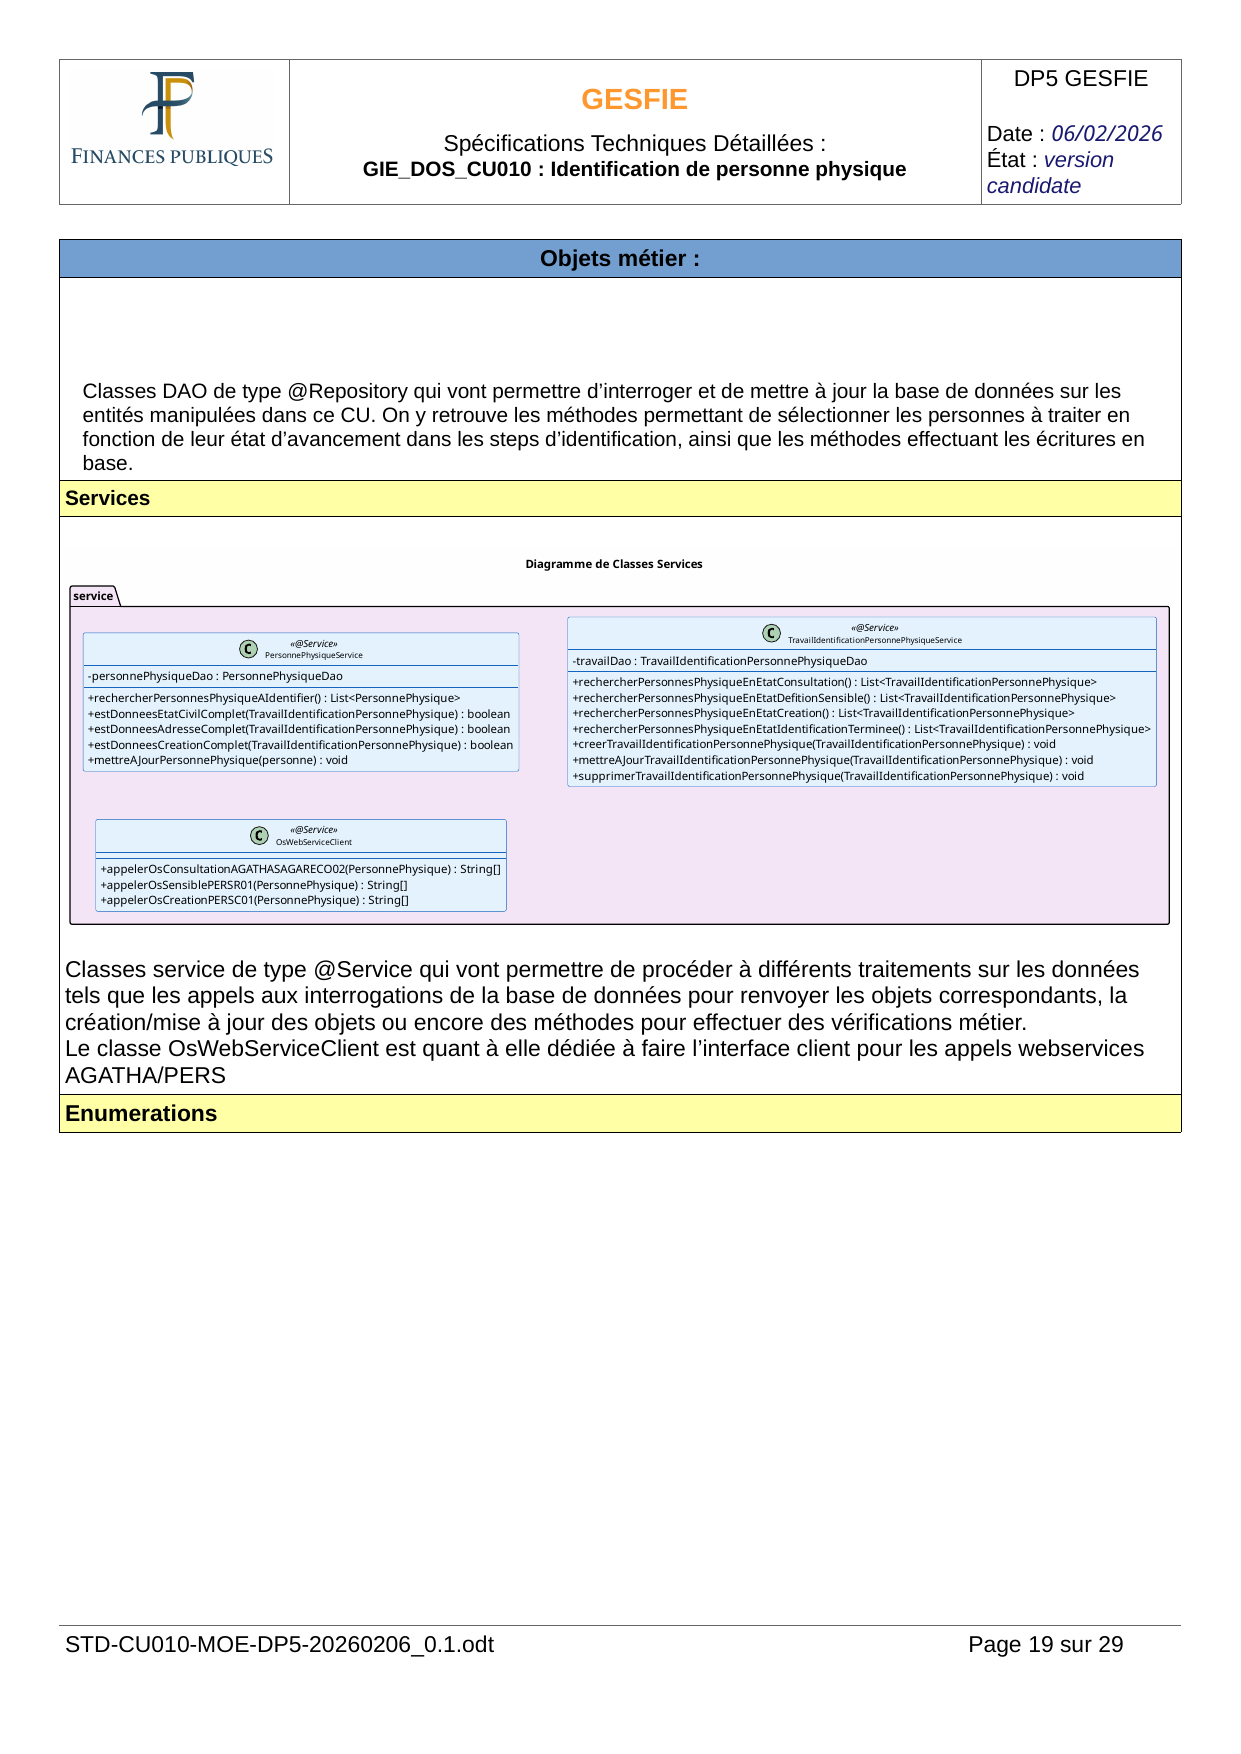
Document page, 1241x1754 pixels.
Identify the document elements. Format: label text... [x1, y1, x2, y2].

picture [69, 70, 274, 168]
table_cell Enumerations [60, 1095, 1181, 1132]
table_cell Services [60, 481, 1181, 516]
table_cell Classes DAO de type @Repository qui vont permettre d’interroger et de mettre à jour la base de données sur les entités manipulées dans ce CU. On y retrouve les méthodes permettant de sélectionner les personnes à traiter en fonction de leur état d’avancement dans les steps d’identification, ainsi que les méthodes effectuant les écritures en base. [60, 278, 1181, 480]
table_header Objets métier : [60, 240, 1181, 277]
table_cell Classes service de type @Service qui vont permettre de procéder à différents traitements sur les données tels que les appels aux interrogations de la base de données pour renvoyer les objets correspondants, la création/mise à jour des objets ou encore des méthodes pour effectuer des vérifications métier. Le classe OsWebServiceClient est quant à elle dédiée à faire l’interface client pour les appels webservices AGATHA/PERS [60, 517, 1181, 1094]
